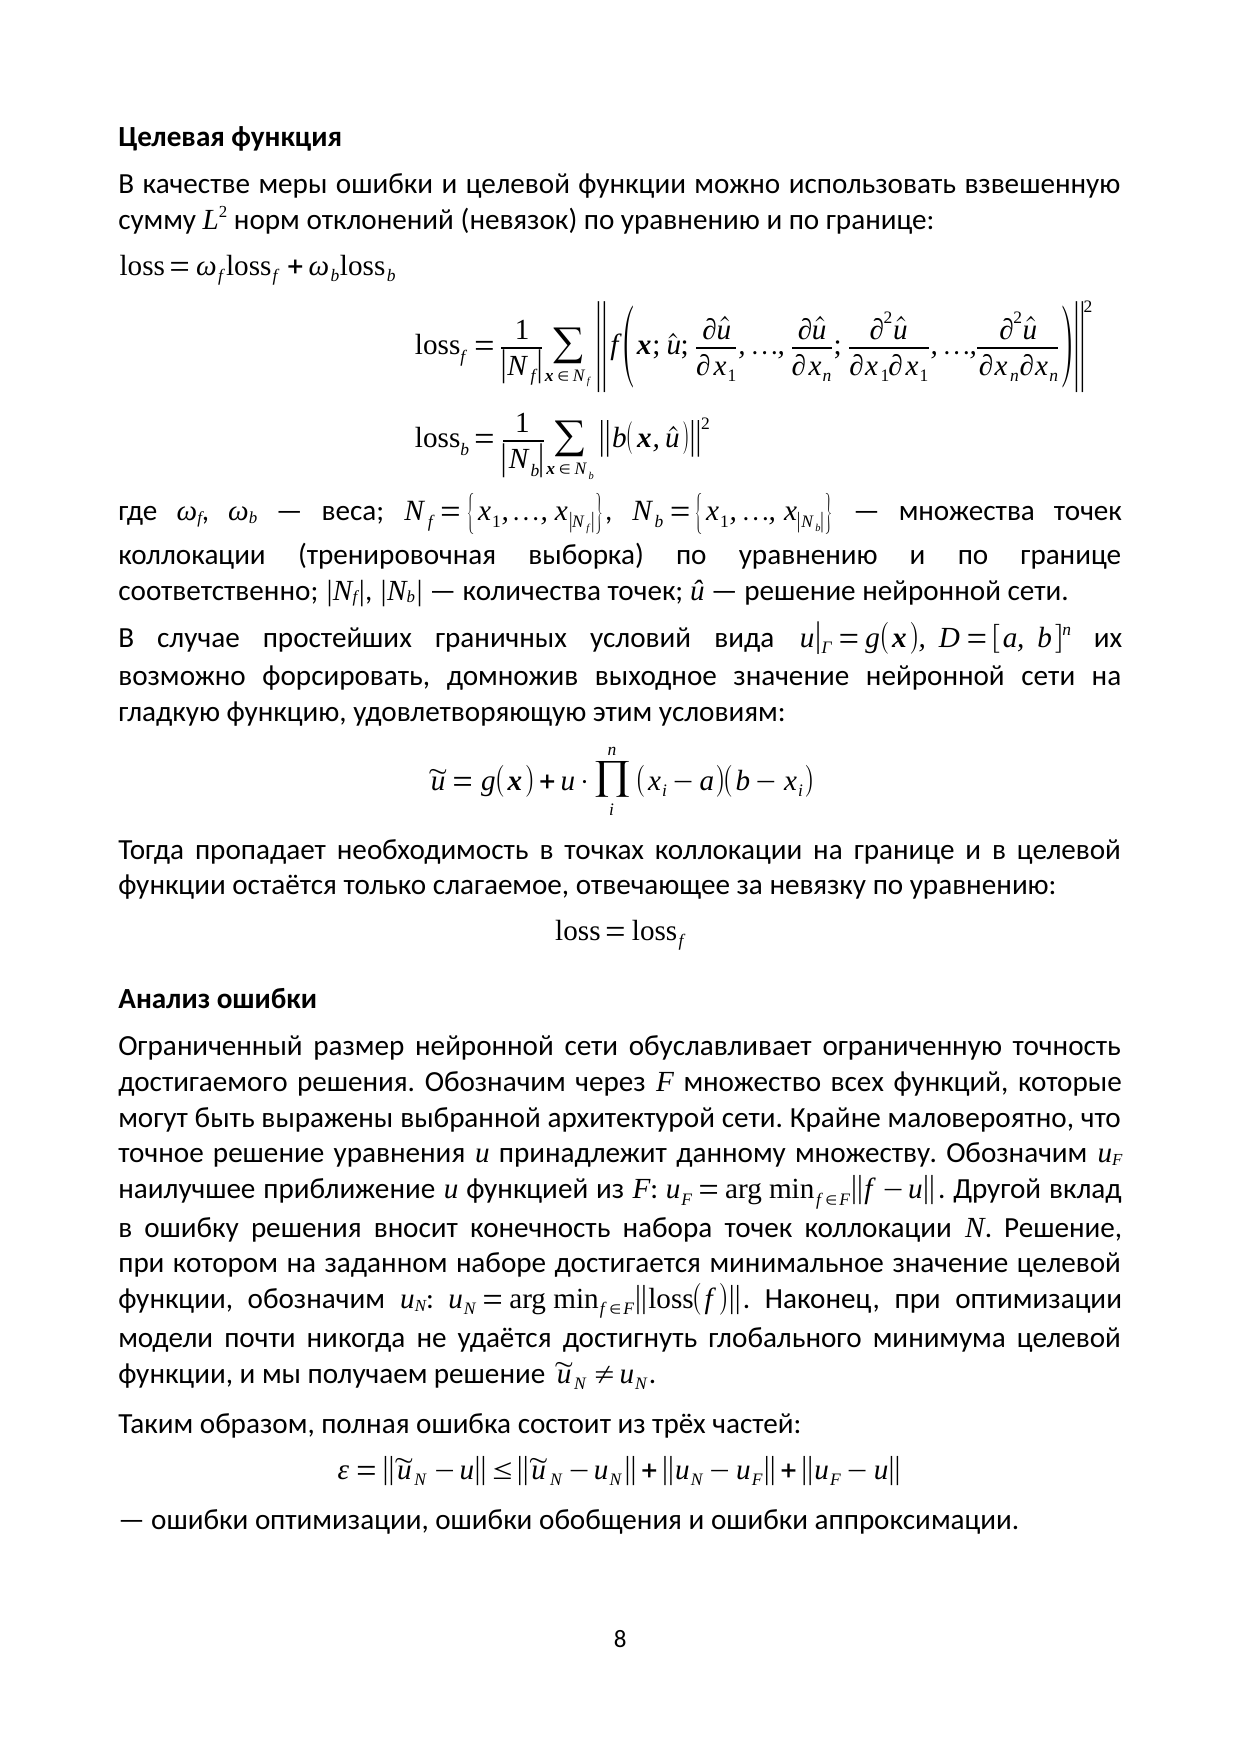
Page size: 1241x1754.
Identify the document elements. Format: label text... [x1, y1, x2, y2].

text — ошибки оптимизации, ошибки обобщения и ошибки аппроксимации. [118, 1501, 1122, 1537]
text В качестве меры ошибки и целевой функции можно использовать взвешенную сумму L2 норм отклонений (невязок) по уравнению и по границе: [118, 166, 1122, 237]
text где ωf, ωb — веса; , — множества точек коллокации (тренировочная выборка) по уравнению и по границе соответственно; |Nf|, |Nb| — количества точек; û — решение нейронной сети. [118, 492, 1122, 608]
subtitle Целевая функция [118, 118, 1122, 154]
text Ограниченный размер нейронной сети обуславливает ограниченную точность достигаемого решения. Обозначим через F множество всех функций, которые могут быть выражены выбранной архитектурой сети. Крайне маловероятно, что точное решение уравнения u принадлежит данному множеству. Обозначим uF наилучшее приближение u функцией из F: . Другой вклад в ошибку решения вносит конечность набора точек коллокации N. Решение, при котором на заданном наборе достигается минимальное значение целевой функции, обозначим uN: . Наконец, при оптимизации модели почти никогда не удаётся достигнуть глобального минимума целевой функции, и мы получаем решение . [118, 1027, 1122, 1394]
text Таким образом, полная ошибка состоит из трёх частей: [118, 1405, 1122, 1441]
text В случае простейших граничных условий вида их возможно форсировать, домножив выходное значение нейронной сети на гладкую функцию, удовлетворяющую этим условиям: [118, 619, 1122, 728]
subtitle Анализ ошибки [118, 980, 1122, 1016]
text Тогда пропадает необходимость в точках коллокации на границе и в целевой функции остаётся только слагаемое, отвечающее за невязку по уравнению: [118, 831, 1122, 902]
